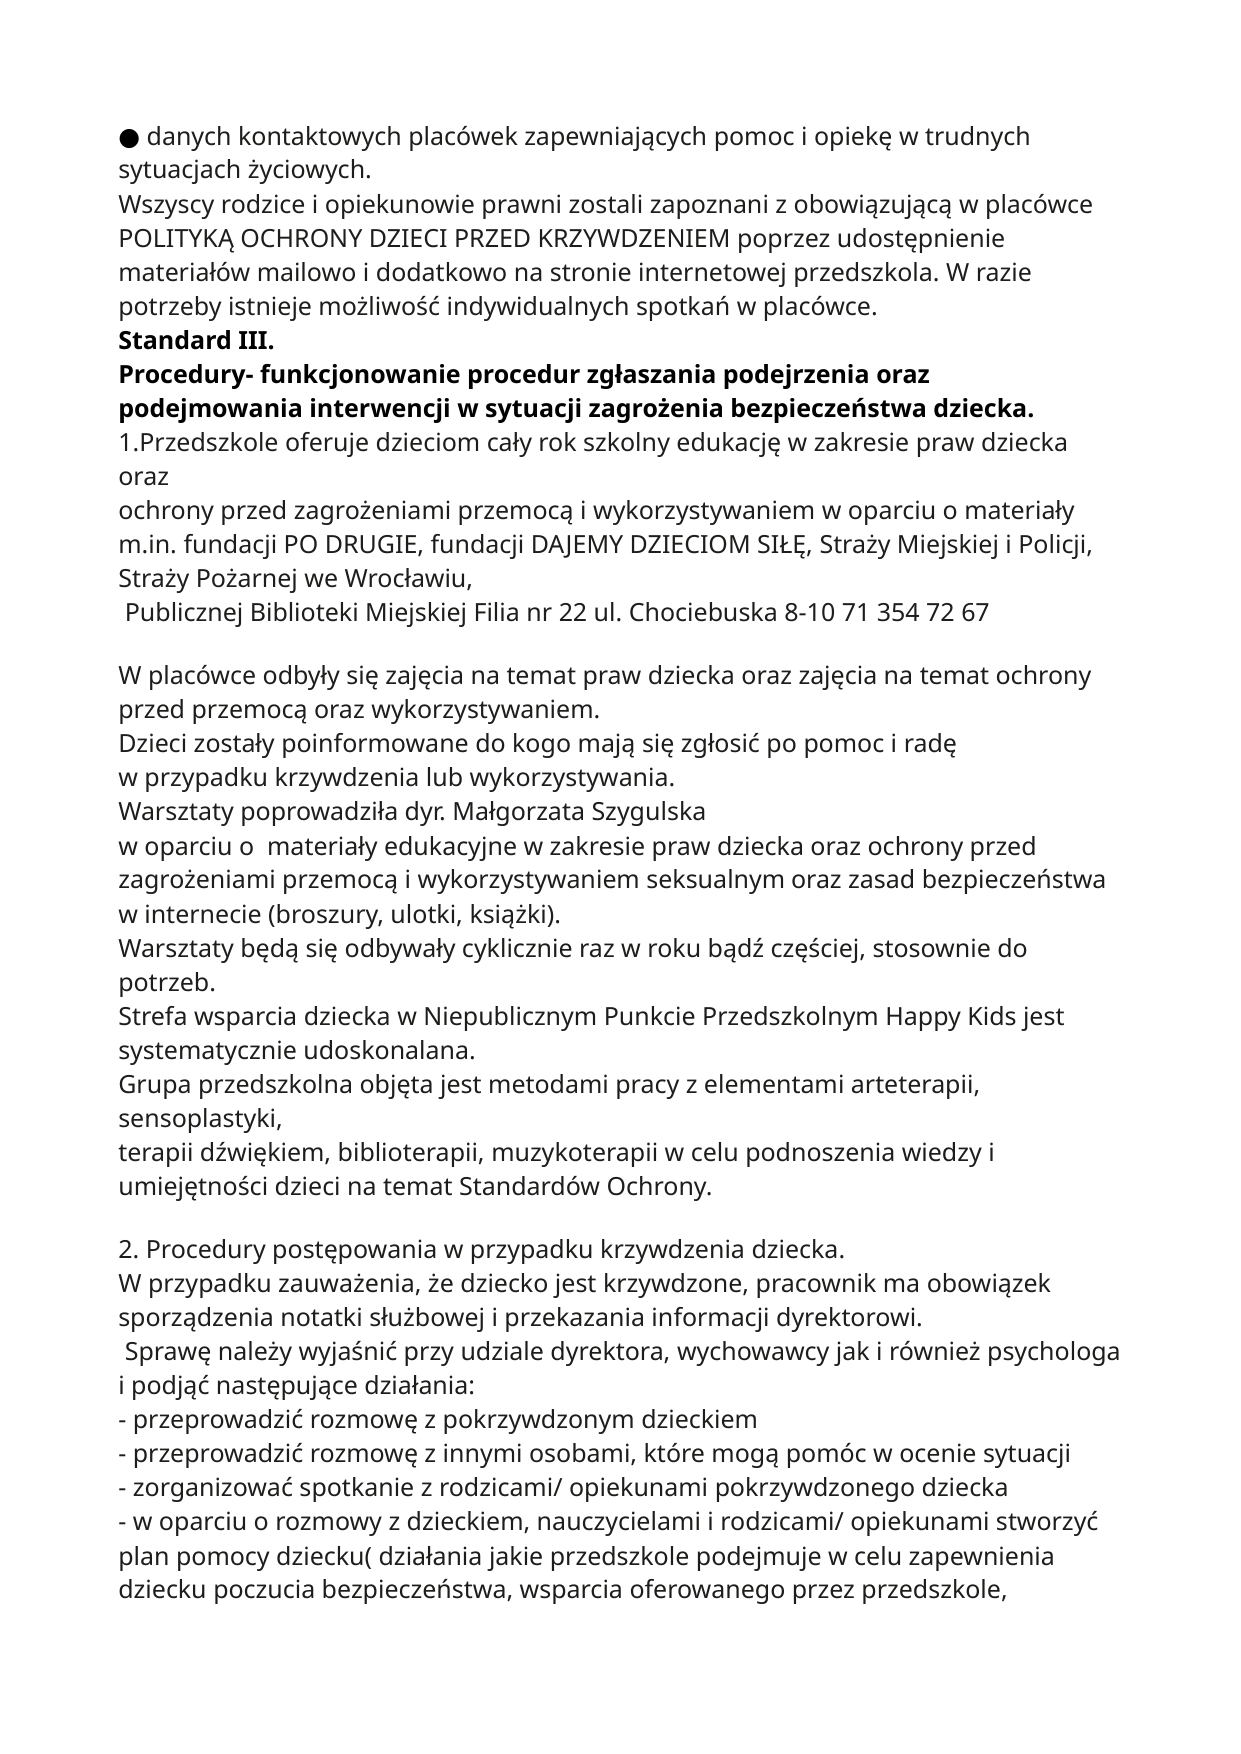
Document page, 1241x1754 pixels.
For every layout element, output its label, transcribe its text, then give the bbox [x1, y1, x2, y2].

text Strefa wsparcia dziecka w Niepublicznym Punkcie Przedszkolnym Happy Kids jest systematycznie udoskonalana. [118, 998, 1122, 1067]
text Standard III. [118, 322, 1122, 357]
text terapii dźwiękiem, biblioterapii, muzykoterapii w celu podnoszenia wiedzy i [118, 1135, 1122, 1169]
text ● danych kontaktowych placówek zapewniających pomoc i opiekę w trudnych [118, 118, 1122, 152]
text Procedury- funkcjonowanie procedur zgłaszania podejrzenia oraz [118, 357, 1122, 391]
text 1.Przedszkole oferuje dzieciom cały rok szkolny edukację w zakresie praw dziecka oraz [118, 425, 1122, 493]
text Sprawę należy wyjaśnić przy udziale dyrektora, wychowawcy jak i również psychologa i podjąć następujące działania: [118, 1334, 1122, 1402]
text w oparciu o materiały edukacyjne w zakresie praw dziecka oraz ochrony przed zagrożeniami przemocą i wykorzystywaniem seksualnym oraz zasad bezpieczeństwa w internecie (broszury, ulotki, książki). [118, 828, 1122, 930]
text Warsztaty poprowadziła dyr. Małgorzata Szygulska [118, 794, 1122, 828]
text W placówce odbyły się zajęcia na temat praw dziecka oraz zajęcia na temat ochrony [118, 658, 1122, 692]
text sytuacjach życiowych. [118, 152, 1122, 186]
text Grupa przedszkolna objęta jest metodami pracy z elementami arteterapii, sensoplastyki, [118, 1067, 1122, 1135]
text przed przemocą oraz wykorzystywaniem. [118, 692, 1122, 726]
text - przeprowadzić rozmowę z pokrzywdzonym dzieckiem [118, 1402, 1122, 1436]
text podejmowania interwencji w sytuacji zagrożenia bezpieczeństwa dziecka. [118, 391, 1122, 425]
text Straży Pożarnej we Wrocławiu, [118, 561, 1122, 595]
text umiejętności dzieci na temat Standardów Ochrony. [118, 1169, 1122, 1203]
text - przeprowadzić rozmowę z innymi osobami, które mogą pomóc w ocenie sytuacji [118, 1436, 1122, 1470]
text Wszyscy rodzice i opiekunowie prawni zostali zapoznani z obowiązującą w placówce [118, 186, 1122, 220]
text W przypadku zauważenia, że dziecko jest krzywdzone, pracownik ma obowiązek sporządzenia notatki służbowej i przekazania informacji dyrektorowi. [118, 1266, 1122, 1334]
text Warsztaty będą się odbywały cyklicznie raz w roku bądź częściej, stosownie do potrzeb. [118, 930, 1122, 998]
text Dzieci zostały poinformowane do kogo mają się zgłosić po pomoc i radę [118, 726, 1122, 760]
text - zorganizować spotkanie z rodzicami/ opiekunami pokrzywdzonego dziecka [118, 1470, 1122, 1504]
text POLITYKĄ OCHRONY DZIECI PRZED KRZYWDZENIEM poprzez udostępnienie materiałów mailowo i dodatkowo na stronie internetowej przedszkola. W razie potrzeby istnieje możliwość indywidualnych spotkań w placówce. [118, 220, 1122, 322]
text 2. Procedury postępowania w przypadku krzywdzenia dziecka. [118, 1232, 1122, 1266]
text - w oparciu o rozmowy z dzieckiem, nauczycielami i rodzicami/ opiekunami stworzyć plan pomocy dziecku( działania jakie przedszkole podejmuje w celu zapewnienia dziecku poczucia bezpieczeństwa, wsparcia oferowanego przez przedszkole, [118, 1504, 1122, 1606]
text w przypadku krzywdzenia lub wykorzystywania. [118, 760, 1122, 794]
text Publicznej Biblioteki Miejskiej Filia nr 22 ul. Chociebuska 8-10 71 354 72 67 [118, 595, 1122, 629]
text m.in. fundacji PO DRUGIE, fundacji DAJEMY DZIECIOM SIŁĘ, Straży Miejskiej i Policji, [118, 527, 1122, 561]
text ochrony przed zagrożeniami przemocą i wykorzystywaniem w oparciu o materiały [118, 493, 1122, 527]
